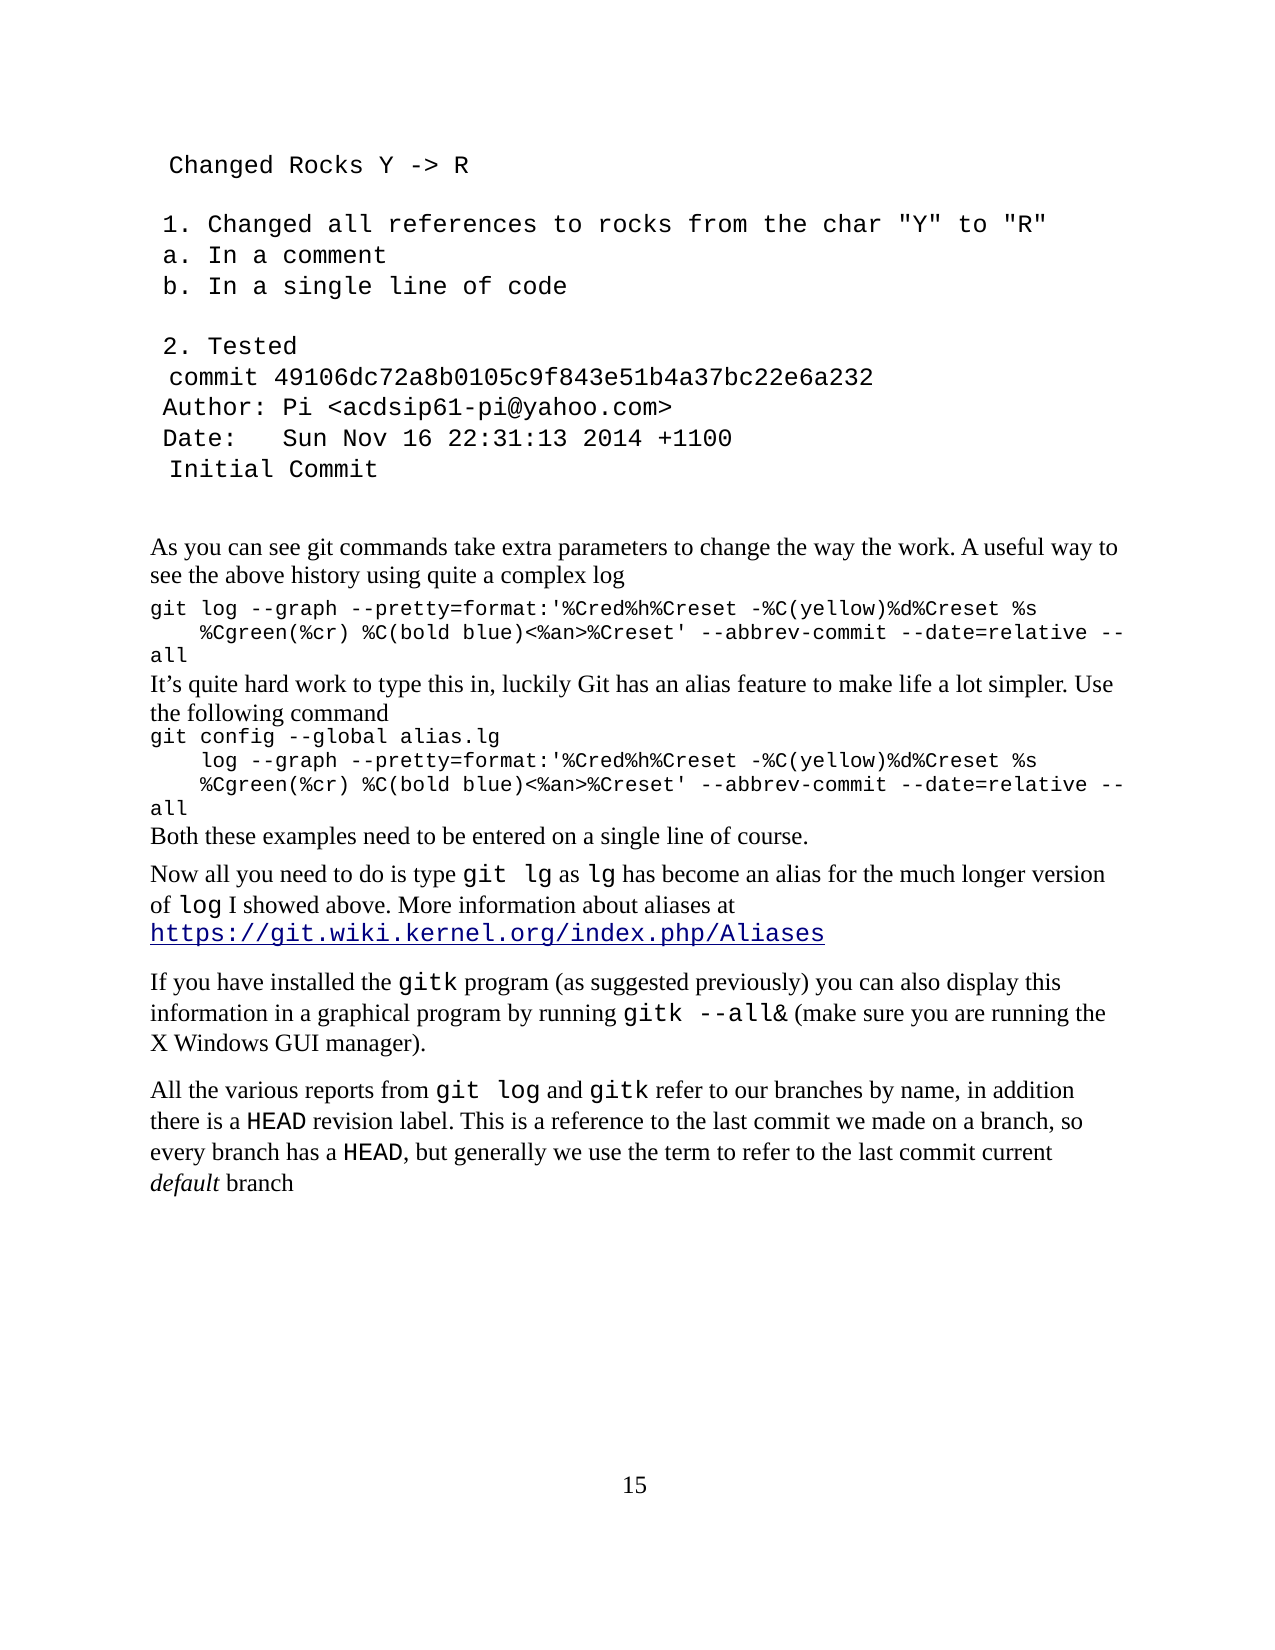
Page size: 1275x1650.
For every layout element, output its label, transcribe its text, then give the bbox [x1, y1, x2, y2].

text log --graph --pretty=format:'%Cred%h%Creset -%C(yellow)%d%Creset %s [150, 750, 1125, 774]
text Both these examples need to be entered on a single line of course. [150, 821, 1125, 850]
text git log --graph --pretty=format:'%Cred%h%Creset -%C(yellow)%d%Creset %s [150, 598, 1125, 622]
text %Cgreen(%cr) %C(bold blue)<%an>%Creset' --abbrev-commit --date=relative --all [150, 774, 1125, 821]
text %Cgreen(%cr) %C(bold blue)<%an>%Creset' --abbrev-commit --date=relative --all [150, 622, 1125, 669]
text As you can see git commands take extra parameters to change the way the work. A useful way to see the above history using quite a complex log [150, 532, 1125, 589]
text If you have installed the gitk program (as suggested previously) you can also display this information in a graphical program by running gitk --all& (make sure you are running the X Windows GUI manager). [150, 967, 1125, 1057]
text Now all you need to do is type git lg as lg has become an alias for the much longer version of log I showed above. More information about aliases at https://git.wiki.kernel.org/index.php/Aliases [150, 859, 1125, 949]
text All the various reports from git log and gitk refer to our branches by name, in addition there is a HEAD revision label. This is a reference to the last commit we made on a branch, so every branch has a HEAD, but generally we use the term to refer to the last commit current default branch [150, 1075, 1125, 1196]
text Changed Rocks Y -> R 1. Changed all references to rocks from the char "Y" to "R" a. In a comment b. In a single line of code 2. Tested commit 49106dc72a8b0105c9f843e51b4a37bc22e6a232 Author: Pi <acdsip61-pi@yahoo.com> Date: Sun Nov 16 22:31:13 2014 +1100 Initial Commit [150, 150, 1125, 514]
text It’s quite hard work to type this in, luckily Git has an alias feature to make life a lot simpler. Use the following command [150, 669, 1125, 727]
text git config --global alias.lg [150, 727, 1125, 750]
